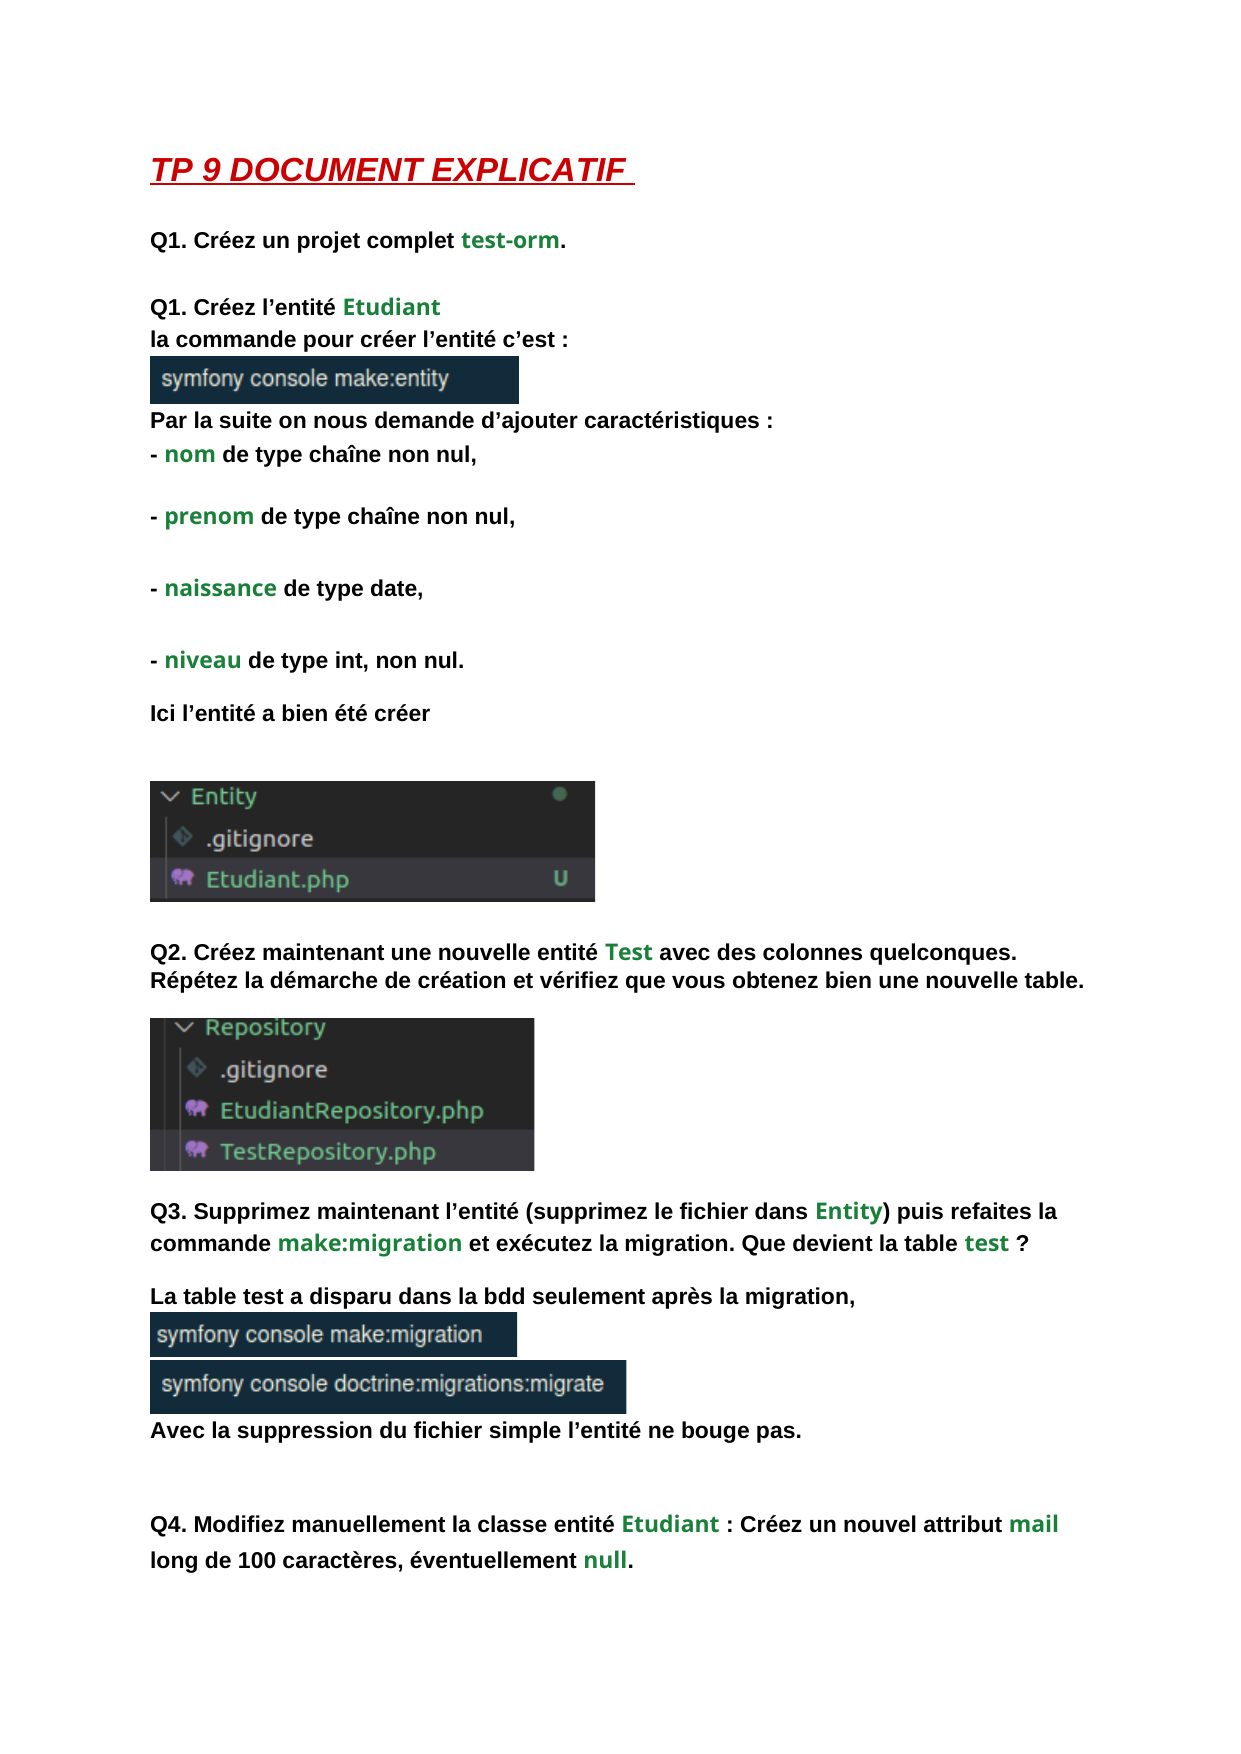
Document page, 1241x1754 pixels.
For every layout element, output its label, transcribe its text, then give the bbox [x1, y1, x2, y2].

picture [150, 1312, 518, 1357]
text la commande pour créer l’entité c’est : [150, 326, 1090, 353]
picture [150, 1018, 535, 1171]
picture [150, 356, 519, 404]
text - naissance de type date, [150, 572, 1090, 603]
text Q1. Créez un projet complet test-orm. [150, 224, 1090, 256]
text Q2. Créez maintenant une nouvelle entité Test avec des colonnes quelconques. Répétez la démarche de création et vérifiez que vous obtenez bien une nouvelle table. [150, 936, 1090, 994]
text Ici l’entité a bien été créer [150, 700, 1090, 726]
text - niveau de type int, non nul. [150, 644, 1090, 675]
text - nom de type chaîne non nul, [150, 438, 1090, 469]
text Q1. Créez l’entité Etudiant [150, 291, 1090, 322]
text La table test a disparu dans la bdd seulement après la migration, [150, 1283, 1090, 1309]
text Par la suite on nous demande d’ajouter caractéristiques : [150, 407, 1090, 434]
text Q3. Supprimez maintenant l’entité (supprimez le fichier dans Entity) puis refaites la commande make:migration et exécutez la migration. Que devient la table test ? [150, 1195, 1090, 1258]
picture [150, 1360, 627, 1414]
text - prenom de type chaîne non nul, [150, 500, 1090, 531]
text Q4. Modifiez manuellement la classe entité Etudiant : Créez un nouvel attribut mail long de 100 caractères, éventuellement null. [150, 1508, 1090, 1575]
text Avec la suppression du fichier simple l’entité ne bouge pas. [150, 1417, 1090, 1444]
text TP 9 DOCUMENT EXPLICATIF [150, 150, 1090, 188]
picture [150, 781, 596, 902]
